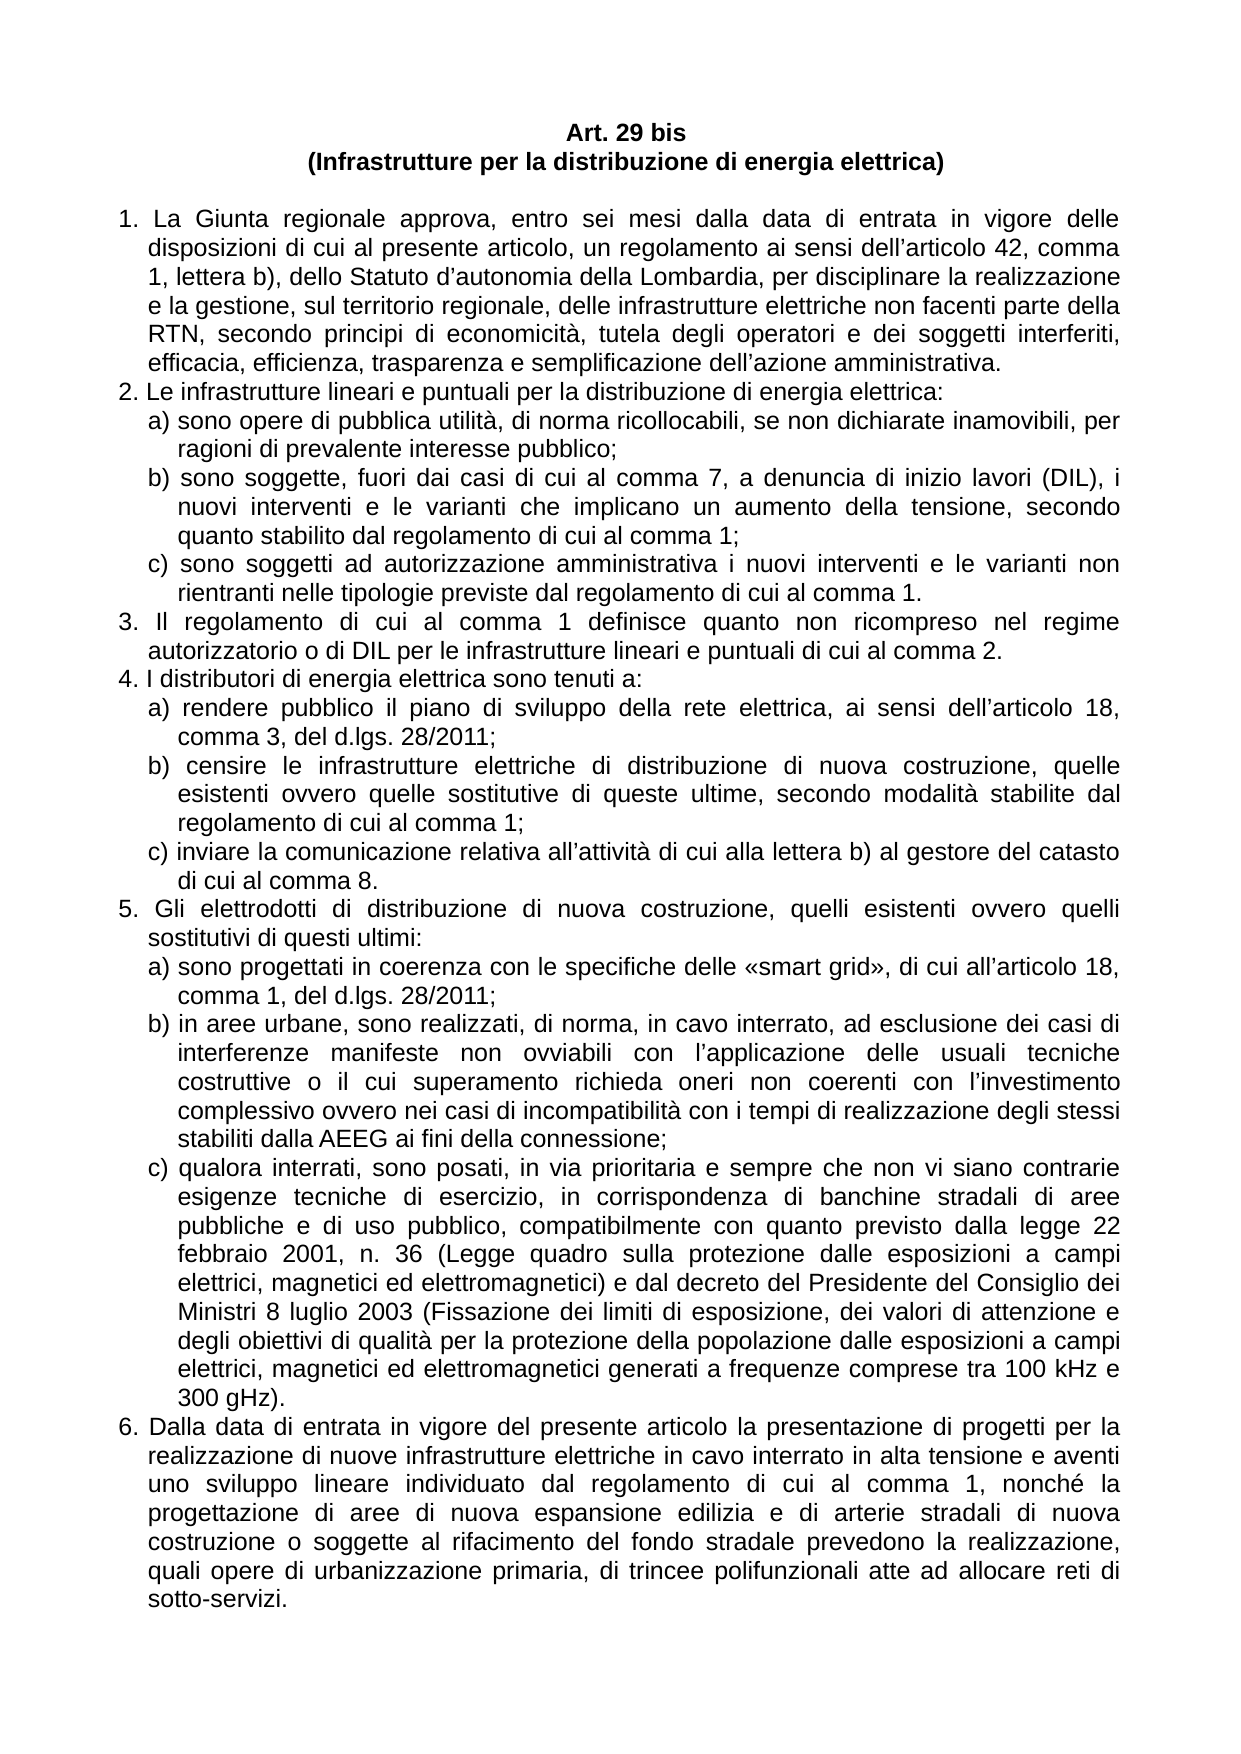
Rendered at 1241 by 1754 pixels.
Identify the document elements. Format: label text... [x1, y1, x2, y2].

text b) in aree urbane, sono realizzati, di norma, in cavo interrato, ad esclusione dei casi di interferenze manifeste non ovviabili con l’applicazione delle usuali tecniche costruttive o il cui superamento richieda oneri non coerenti con l’investimento complessivo ovvero nei casi di incompatibilità con i tempi di realizzazione degli stessi stabiliti dalla AEEG ai fini della connessione; [148, 1009, 1122, 1153]
text c) inviare la comunicazione relativa all’attività di cui alla lettera b) al gestore del catasto di cui al comma 8. [148, 837, 1122, 894]
text b) censire le infrastrutture elettriche di distribuzione di nuova costruzione, quelle esistenti ovvero quelle sostitutive di queste ultime, secondo modalità stabilite dal regolamento di cui al comma 1; [148, 751, 1122, 837]
text 4. I distributori di energia elettrica sono tenuti a: [118, 664, 1122, 693]
text (Infrastrutture per la distribuzione di energia elettrica) [130, 147, 1122, 176]
text 2. Le infrastrutture lineari e puntuali per la distribuzione di energia elettrica: [118, 377, 1122, 406]
text c) qualora interrati, sono posati, in via prioritaria e sempre che non vi siano contrarie esigenze tecniche di esercizio, in corrispondenza di banchine stradali di aree pubbliche e di uso pubblico, compatibilmente con quanto previsto dalla legge 22 febbraio 2001, n. 36 (Legge quadro sulla protezione dalle esposizioni a campi elettrici, magnetici ed elettromagnetici) e dal decreto del Presidente del Consiglio dei Ministri 8 luglio 2003 (Fissazione dei limiti di esposizione, dei valori di attenzione e degli obiettivi di qualità per la protezione della popolazione dalle esposizioni a campi elettrici, magnetici ed elettromagnetici generati a frequenze comprese tra 100 kHz e 300 gHz). [148, 1153, 1122, 1412]
text b) sono soggette, fuori dai casi di cui al comma 7, a denuncia di inizio lavori (DIL), i nuovi interventi e le varianti che implicano un aumento della tensione, secondo quanto stabilito dal regolamento di cui al comma 1; [148, 463, 1122, 549]
text Art. 29 bis [130, 118, 1122, 147]
text c) sono soggetti ad autorizzazione amministrativa i nuovi interventi e le varianti non rientranti nelle tipologie previste dal regolamento di cui al comma 1. [148, 549, 1122, 607]
text a) sono progettati in coerenza con le specifiche delle «smart grid», di cui all’articolo 18, comma 1, del d.lgs. 28/2011; [148, 952, 1122, 1009]
text 6. Dalla data di entrata in vigore del presente articolo la presentazione di progetti per la realizzazione di nuove infrastrutture elettriche in cavo interrato in alta tensione e aventi uno sviluppo lineare individuato dal regolamento di cui al comma 1, nonché la progettazione di aree di nuova espansione edilizia e di arterie stradali di nuova costruzione o soggette al rifacimento del fondo stradale prevedono la realizzazione, quali opere di urbanizzazione primaria, di trincee polifunzionali atte ad allocare reti di sotto-servizi. [118, 1412, 1122, 1613]
text 1. La Giunta regionale approva, entro sei mesi dalla data di entrata in vigore delle disposizioni di cui al presente articolo, un regolamento ai sensi dell’articolo 42, comma 1, lettera b), dello Statuto d’autonomia della Lombardia, per disciplinare la realizzazione e la gestione, sul territorio regionale, delle infrastrutture elettriche non facenti parte della RTN, secondo principi di economicità, tutela degli operatori e dei soggetti interferiti, efficacia, efficienza, trasparenza e semplificazione dell’azione amministrativa. [118, 204, 1122, 377]
text a) rendere pubblico il piano di sviluppo della rete elettrica, ai sensi dell’articolo 18, comma 3, del d.lgs. 28/2011; [148, 693, 1122, 751]
text 3. Il regolamento di cui al comma 1 definisce quanto non ricompreso nel regime autorizzatorio o di DIL per le infrastrutture lineari e puntuali di cui al comma 2. [118, 607, 1122, 664]
text a) sono opere di pubblica utilità, di norma ricollocabili, se non dichiarate inamovibili, per ragioni di prevalente interesse pubblico; [148, 406, 1122, 463]
text 5. Gli elettrodotti di distribuzione di nuova costruzione, quelli esistenti ovvero quelli sostitutivi di questi ultimi: [118, 894, 1122, 952]
